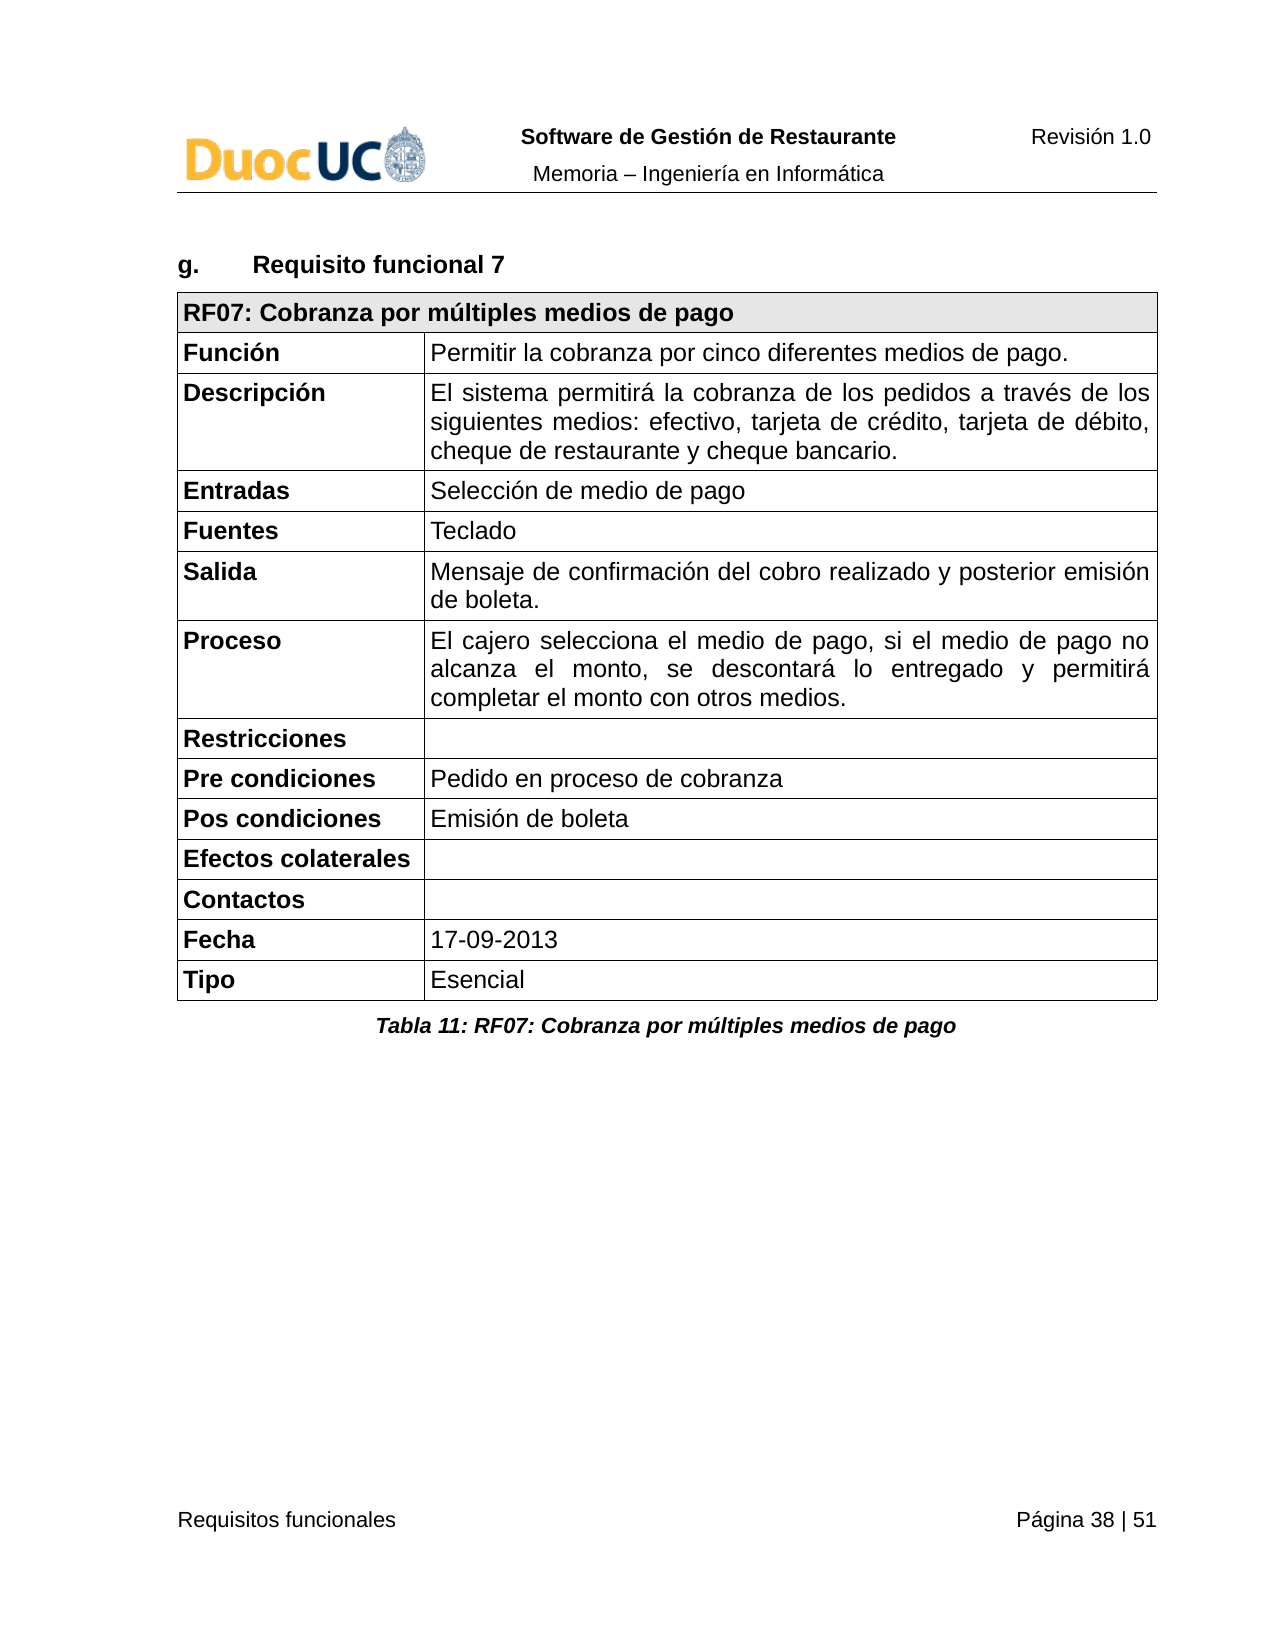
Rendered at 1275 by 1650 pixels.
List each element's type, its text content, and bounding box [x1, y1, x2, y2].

table_cell Efectos colaterales [178, 840, 424, 879]
table_cell [425, 840, 1157, 879]
table_cell Pos condiciones [178, 799, 424, 839]
table_cell Descripción [178, 374, 424, 470]
table_cell 17-09-2013 [425, 920, 1157, 959]
table_cell Permitir la cobranza por cinco diferentes medios de pago. [425, 333, 1157, 372]
table_cell El cajero selecciona el medio de pago, si el medio de pago no alcanza el monto, se descontará lo entregado y permitirá completar el monto con otros medios. [425, 621, 1157, 718]
table_cell Esencial [425, 961, 1157, 1000]
table_cell Función [178, 333, 424, 372]
table_cell [425, 719, 1157, 758]
picture [182, 123, 426, 187]
table_header RF07: Cobranza por múltiples medios de pago [178, 293, 1157, 332]
table_cell Tipo [178, 961, 424, 1000]
table_cell Pre condiciones [178, 759, 424, 798]
table_cell Fecha [178, 920, 424, 959]
table_cell Emisión de boleta [425, 799, 1157, 839]
table_cell Pedido en proceso de cobranza [425, 759, 1157, 798]
table_cell Salida [178, 552, 424, 620]
table_cell Selección de medio de pago [425, 471, 1157, 511]
table_cell Mensaje de confirmación del cobro realizado y posterior emisión de boleta. [425, 552, 1157, 620]
table_cell Proceso [178, 621, 424, 718]
table_cell [425, 880, 1157, 919]
table_cell Fuentes [178, 512, 424, 551]
table_cell Contactos [178, 880, 424, 919]
table_cell El sistema permitirá la cobranza de los pedidos a través de los siguientes medios: efectivo, tarjeta de crédito, tarjeta de débito, cheque de restaurante y cheque bancario. [425, 374, 1157, 470]
subtitle Requisito funcional 7 [177, 251, 1157, 279]
table_cell Entradas [178, 471, 424, 511]
text Tabla 11: RF07: Cobranza por múltiples medios de pago [177, 1012, 1157, 1038]
table_cell Restricciones [178, 719, 424, 758]
table_cell Teclado [425, 512, 1157, 551]
